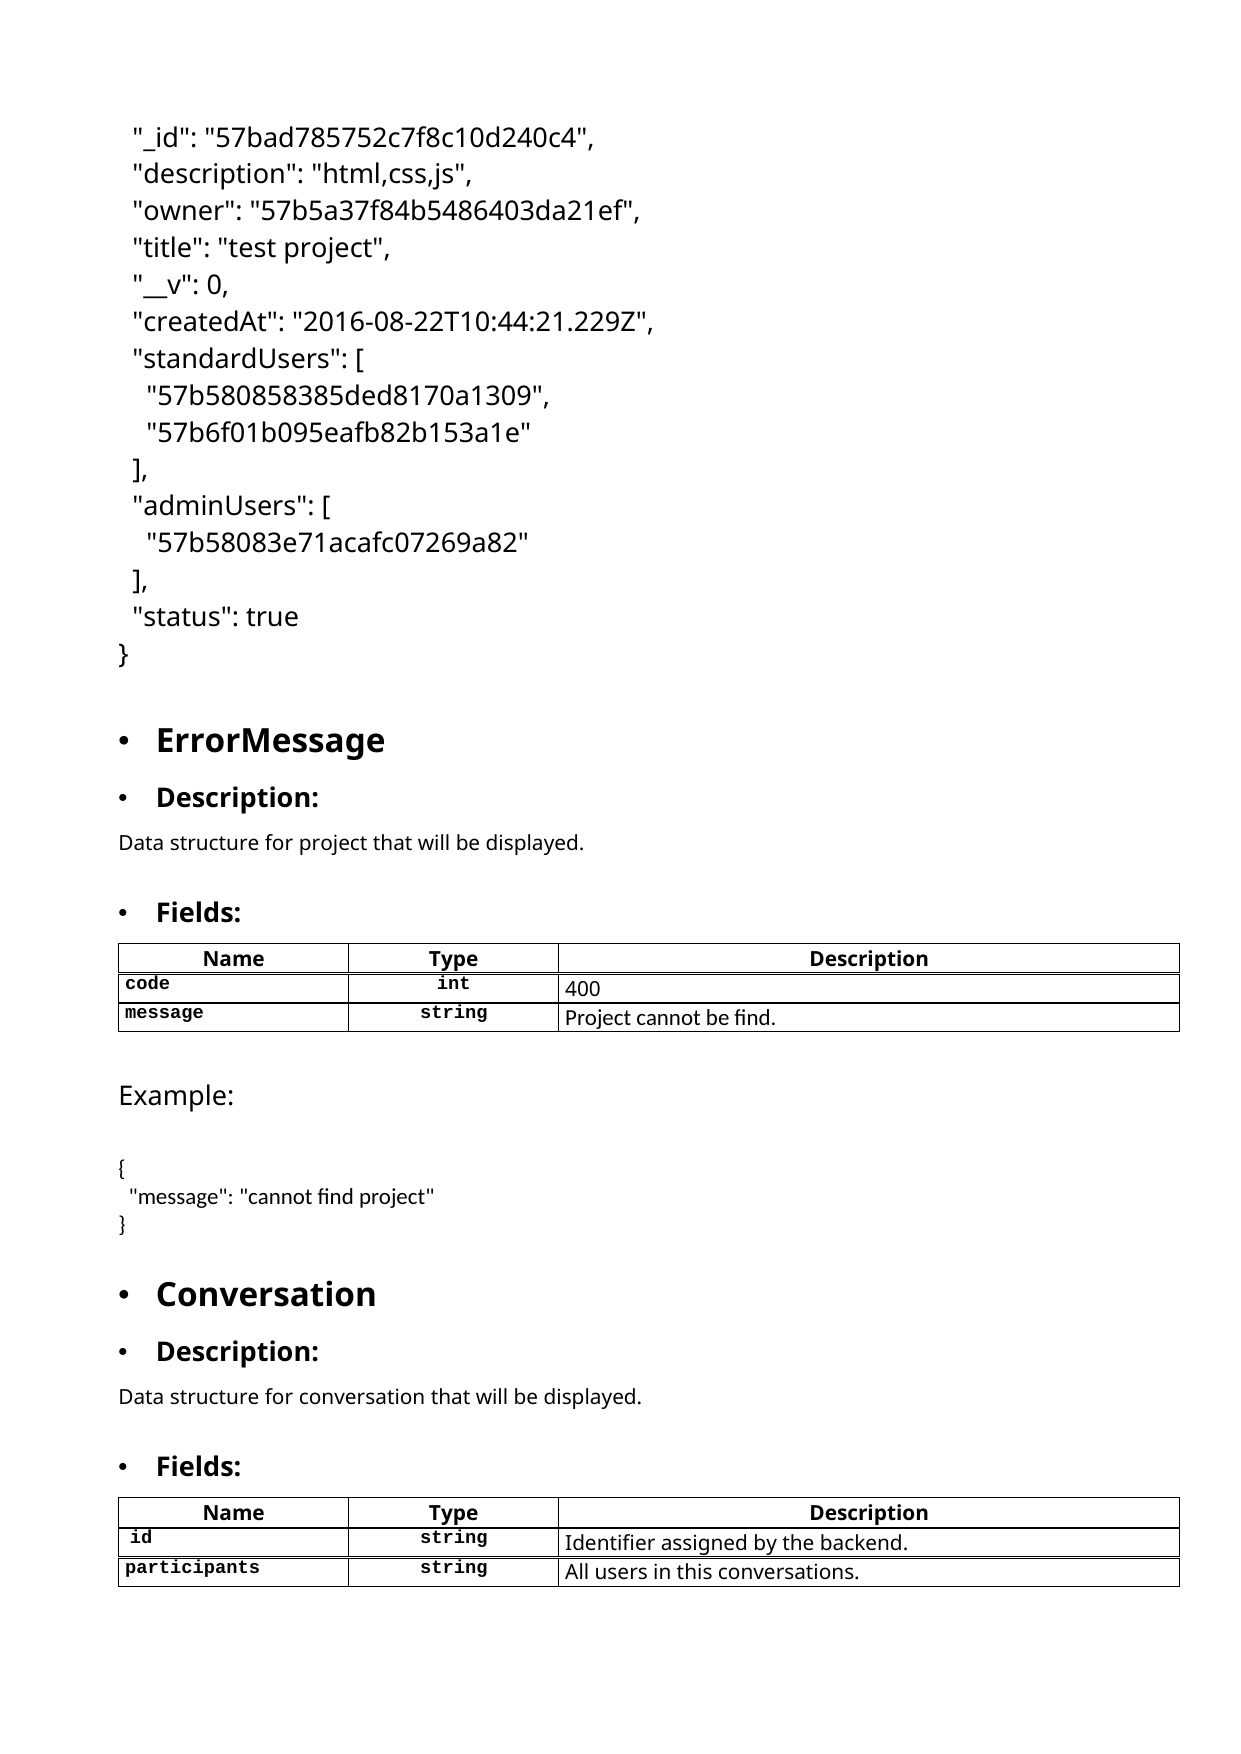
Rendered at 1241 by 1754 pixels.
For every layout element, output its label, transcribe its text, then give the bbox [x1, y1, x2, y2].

table_cell participants [119, 1559, 348, 1586]
table_header Description [559, 1498, 1179, 1527]
table_cell string [349, 1004, 558, 1031]
table_header Name [119, 1498, 348, 1527]
table_header Name [119, 944, 348, 972]
table_header Type [349, 1498, 558, 1527]
table_cell 400 [559, 975, 1179, 1002]
list ErrorMessage [81, 716, 1122, 762]
table_cell int [349, 975, 558, 1002]
table_cell string [349, 1559, 558, 1586]
table_header Description [559, 944, 1179, 972]
text { "message": "cannot find project" } [118, 1154, 1122, 1238]
text Data structure for conversation that will be displayed. [118, 1382, 1122, 1410]
table_cell Identifier assigned by the backend. [559, 1529, 1179, 1556]
list Description: [81, 1332, 1122, 1369]
table_cell Project cannot be find. [559, 1004, 1179, 1031]
table_cell string [349, 1529, 558, 1556]
list Fields: [81, 893, 1122, 930]
table_cell id [119, 1529, 348, 1556]
table_cell All users in this conversations. [559, 1559, 1179, 1586]
text Example: [118, 1077, 1122, 1113]
list Description: [81, 778, 1122, 815]
list Conversation [81, 1271, 1122, 1316]
table_cell code [119, 975, 348, 1002]
list Fields: [81, 1448, 1122, 1484]
text "_id": "57bad785752c7f8c10d240c4", "description": "html,css,js", "owner": "57b5a37f84b5486403da21ef", "title": "test project", "__v": 0, "createdAt": "2016-08-22T10:44:21.229Z", "standardUsers": [ "57b580858385ded8170a1309", "57b6f01b095eafb82b153a1e" ], "adminUsers": [ "57b58083e71acafc07269a82" ], "status": true } [118, 118, 1122, 671]
table_cell message [119, 1004, 348, 1031]
text Data structure for project that will be displayed. [118, 828, 1122, 856]
table_header Type [349, 944, 558, 972]
